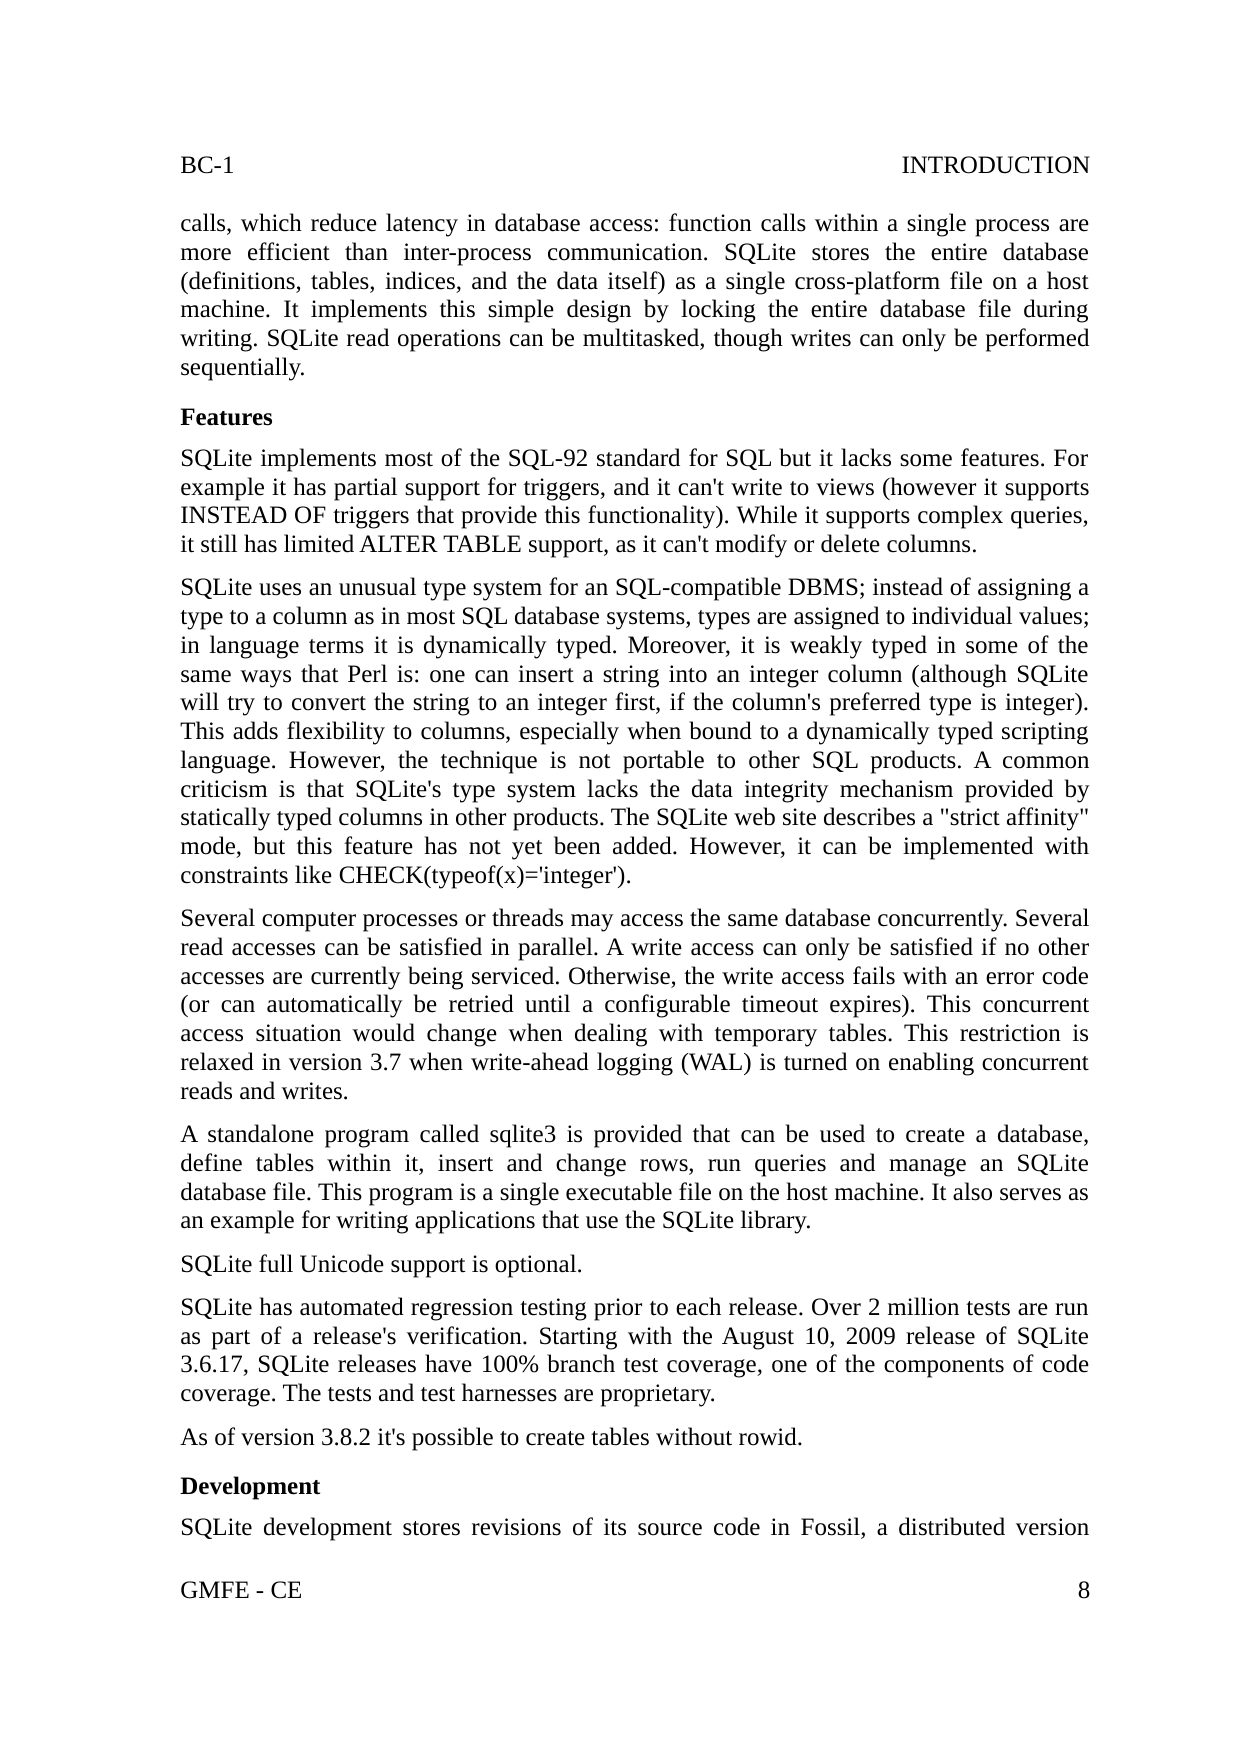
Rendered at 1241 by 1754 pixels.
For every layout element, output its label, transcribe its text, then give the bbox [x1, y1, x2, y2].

text SQLite full Unicode support is optional. [180, 1249, 1090, 1277]
text SQLite has automated regression testing prior to each release. Over 2 million tests are run as part of a release's verification. Starting with the August 10, 2009 release of SQLite 3.6.17, SQLite releases have 100% branch test coverage, one of the components of code coverage. The tests and test harnesses are proprietary. [180, 1292, 1090, 1407]
text calls, which reduce latency in database access: function calls within a single process are more efficient than inter-process communication. SQLite stores the entire database (definitions, tables, indices, and the data itself) as a single cross-platform file on a host machine. It implements this simple design by locking the entire database file during writing. SQLite read operations can be multitasked, though writes can only be performed sequentially. [180, 208, 1090, 381]
subtitle Development [180, 1471, 1090, 1500]
text SQLite development stores revisions of its source code in Fossil, a distributed version [180, 1512, 1090, 1541]
text As of version 3.8.2 it's possible to create tables without rowid. [180, 1422, 1090, 1450]
text Several computer processes or threads may access the same database concurrently. Several read accesses can be satisfied in parallel. A write access can only be satisfied if no other accesses are currently being serviced. Otherwise, the write access fails with an error code (or can automatically be retried until a configurable timeout expires). This concurrent access situation would change when dealing with temporary tables. This restriction is relaxed in version 3.7 when write-ahead logging (WAL) is turned on enabling concurrent reads and writes. [180, 903, 1090, 1104]
text SQLite uses an unusual type system for an SQL-compatible DBMS; instead of assigning a type to a column as in most SQL database systems, types are assigned to individual values; in language terms it is dynamically typed. Moreover, it is weakly typed in some of the same ways that Perl is: one can insert a string into an integer column (although SQLite will try to convert the string to an integer first, if the column's preferred type is integer). This adds flexibility to columns, especially when bound to a dynamically typed scripting language. However, the technique is not portable to other SQL products. A common criticism is that SQLite's type system lacks the data integrity mechanism provided by statically typed columns in other products. The SQLite web site describes a "strict affinity" mode, but this feature has not yet been added. However, it can be implemented with constraints like CHECK(typeof(x)='integer'). [180, 572, 1090, 889]
text SQLite implements most of the SQL-92 standard for SQL but it lacks some features. For example it has partial support for triggers, and it can't write to views (however it supports INSTEAD OF triggers that provide this functionality). While it supports complex queries, it still has limited ALTER TABLE support, as it can't modify or delete columns. [180, 443, 1090, 558]
subtitle Features [180, 402, 1090, 430]
text A standalone program called sqlite3 is provided that can be used to create a database, define tables within it, insert and change rows, run queries and manage an SQLite database file. This program is a single executable file on the host machine. It also serves as an example for writing applications that use the SQLite library. [180, 1119, 1090, 1234]
